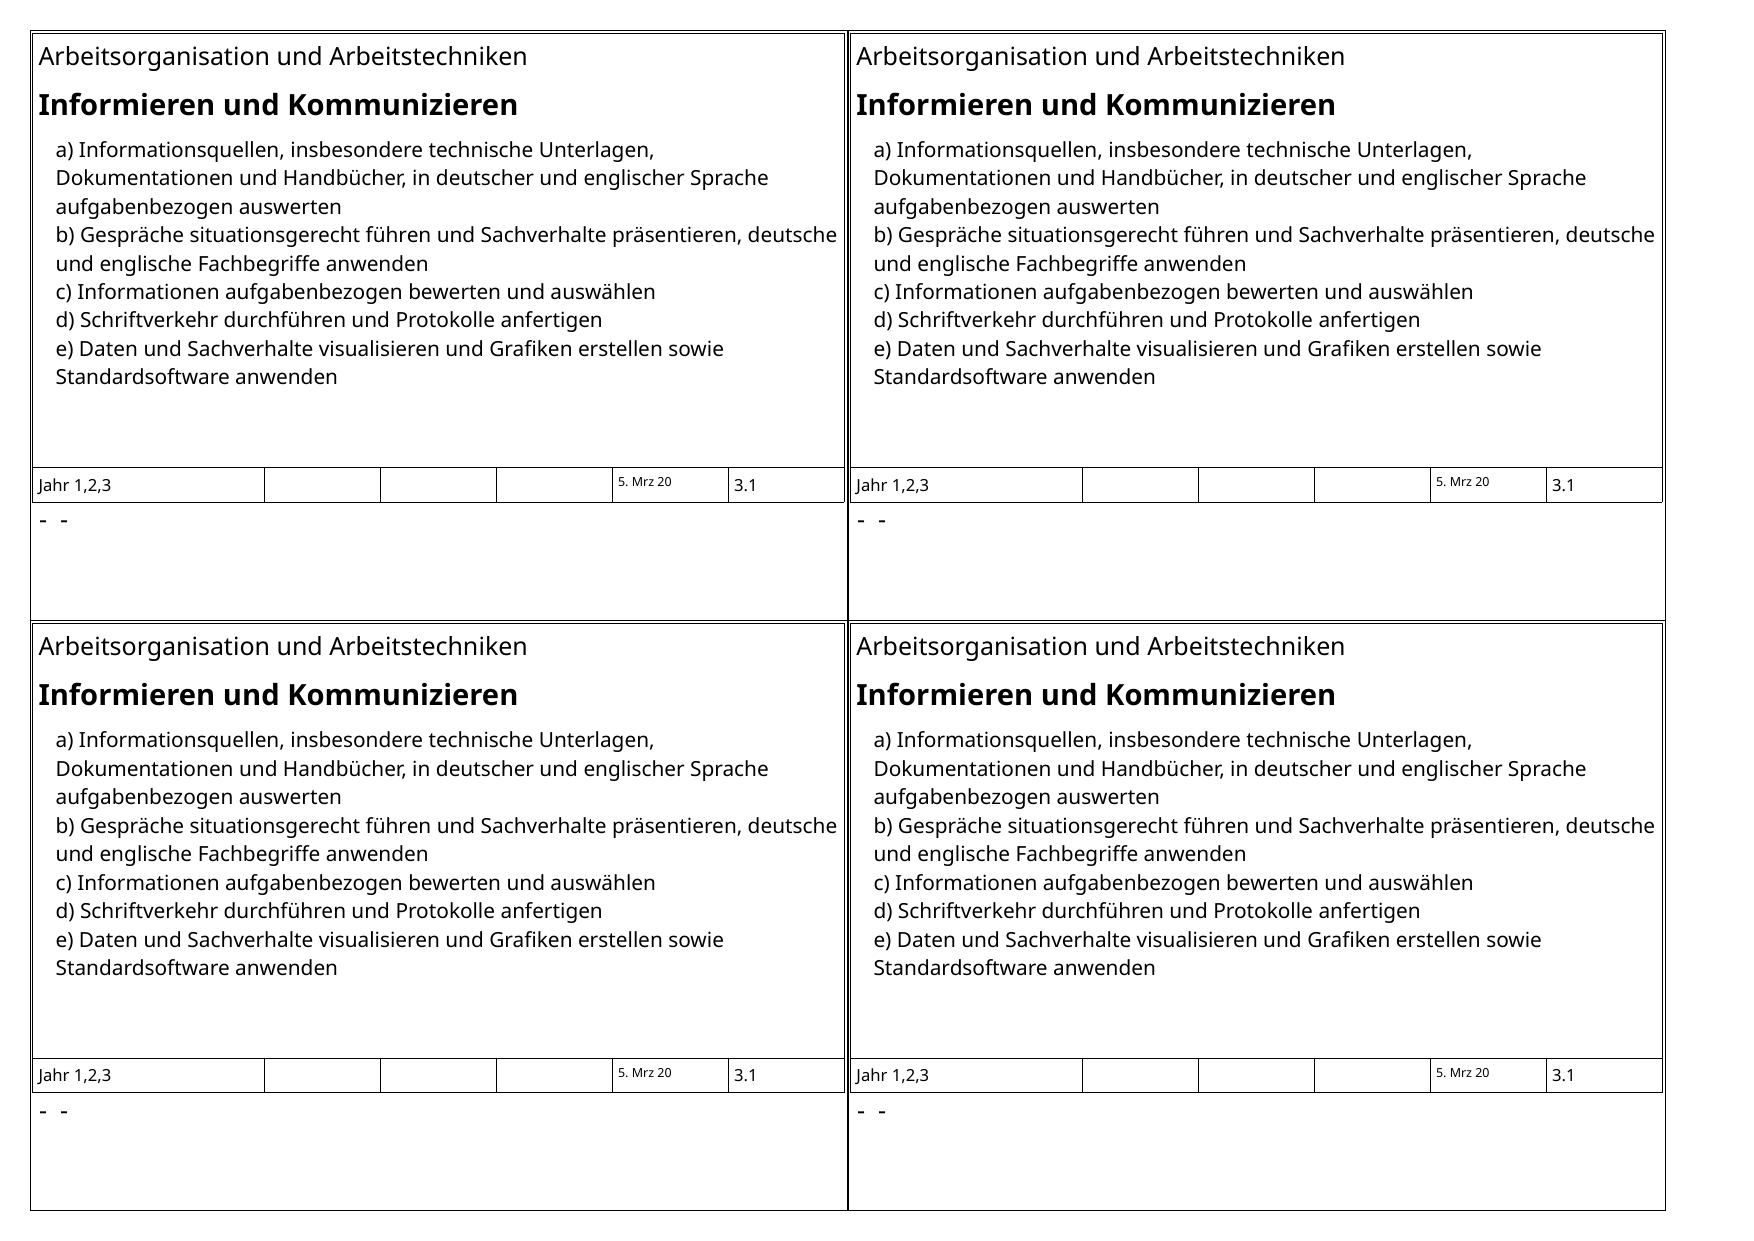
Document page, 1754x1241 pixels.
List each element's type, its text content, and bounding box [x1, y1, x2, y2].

table_cell Informieren und Kommunizieren [33, 669, 844, 720]
table_cell 5. Mrz 20 [1431, 1059, 1546, 1092]
table_cell [1083, 1059, 1198, 1092]
table_cell Jahr 1,2,3 [851, 468, 1082, 502]
table_cell [265, 468, 380, 502]
text - - [850, 1093, 1662, 1126]
table_header Arbeitsorganisation und Arbeitstechniken [33, 34, 844, 78]
table_cell [851, 129, 867, 467]
table_cell Informieren und Kommunizieren [851, 669, 1662, 720]
table_cell [1315, 468, 1430, 502]
table_cell [1199, 1059, 1314, 1092]
table_cell Jahr 1,2,3 [851, 1059, 1082, 1092]
table_cell Informieren und Kommunizieren [33, 78, 844, 129]
table_header Arbeitsorganisation und Arbeitstechniken [851, 34, 1662, 78]
table_cell [1199, 468, 1314, 502]
table_cell Informieren und Kommunizieren [851, 78, 1662, 129]
text - - [32, 1093, 844, 1126]
table_cell 5. Mrz 20 [613, 468, 728, 502]
table_cell Jahr 1,2,3 [33, 1059, 264, 1092]
table_cell 3.1 [729, 468, 844, 502]
text - - [850, 503, 1662, 536]
table_cell Jahr 1,2,3 [33, 468, 264, 502]
table_cell a) Informationsquellen, insbesondere technische Unterlagen, Dokumentationen und Handbücher, in deutscher und englischer Sprache aufgabenbezogen auswerten b) Gespräche situationsgerecht führen und Sachverhalte präsentieren, deutsche und englische Fachbegriffe anwenden c) Informationen aufgabenbezogen bewerten und auswählen d) Schriftverkehr durchführen und Protokolle anfertigen e) Daten und Sachverhalte visualisieren und Grafiken erstellen sowie Standardsoftware anwenden [50, 129, 844, 467]
table_cell a) Informationsquellen, insbesondere technische Unterlagen, Dokumentationen und Handbücher, in deutscher und englischer Sprache aufgabenbezogen auswerten b) Gespräche situationsgerecht führen und Sachverhalte präsentieren, deutsche und englische Fachbegriffe anwenden c) Informationen aufgabenbezogen bewerten und auswählen d) Schriftverkehr durchführen und Protokolle anfertigen e) Daten und Sachverhalte visualisieren und Grafiken erstellen sowie Standardsoftware anwenden [50, 720, 844, 1058]
table_cell 3.1 [729, 1059, 844, 1092]
table_cell [265, 1059, 380, 1092]
table_cell a) Informationsquellen, insbesondere technische Unterlagen, Dokumentationen und Handbücher, in deutscher und englischer Sprache aufgabenbezogen auswerten b) Gespräche situationsgerecht führen und Sachverhalte präsentieren, deutsche und englische Fachbegriffe anwenden c) Informationen aufgabenbezogen bewerten und auswählen d) Schriftverkehr durchführen und Protokolle anfertigen e) Daten und Sachverhalte visualisieren und Grafiken erstellen sowie Standardsoftware anwenden [868, 720, 1662, 1058]
table_cell [381, 468, 496, 502]
table_cell [851, 720, 867, 1058]
text - - [32, 503, 844, 536]
table_cell a) Informationsquellen, insbesondere technische Unterlagen, Dokumentationen und Handbücher, in deutscher und englischer Sprache aufgabenbezogen auswerten b) Gespräche situationsgerecht führen und Sachverhalte präsentieren, deutsche und englische Fachbegriffe anwenden c) Informationen aufgabenbezogen bewerten und auswählen d) Schriftverkehr durchführen und Protokolle anfertigen e) Daten und Sachverhalte visualisieren und Grafiken erstellen sowie Standardsoftware anwenden [868, 129, 1662, 467]
table_cell 3.1 [1547, 468, 1662, 502]
table_cell 3.1 [1547, 1059, 1662, 1092]
table_cell [1315, 1059, 1430, 1092]
table_cell 5. Mrz 20 [613, 1059, 728, 1092]
table_cell [33, 720, 49, 1058]
table_cell [33, 129, 49, 467]
table_header Arbeitsorganisation und Arbeitstechniken [851, 624, 1662, 669]
table_cell 5. Mrz 20 [1431, 468, 1546, 502]
table_cell [497, 468, 612, 502]
table_cell [1083, 468, 1198, 502]
table_cell [497, 1059, 612, 1092]
table_header Arbeitsorganisation und Arbeitstechniken [33, 624, 844, 669]
table_cell [381, 1059, 496, 1092]
